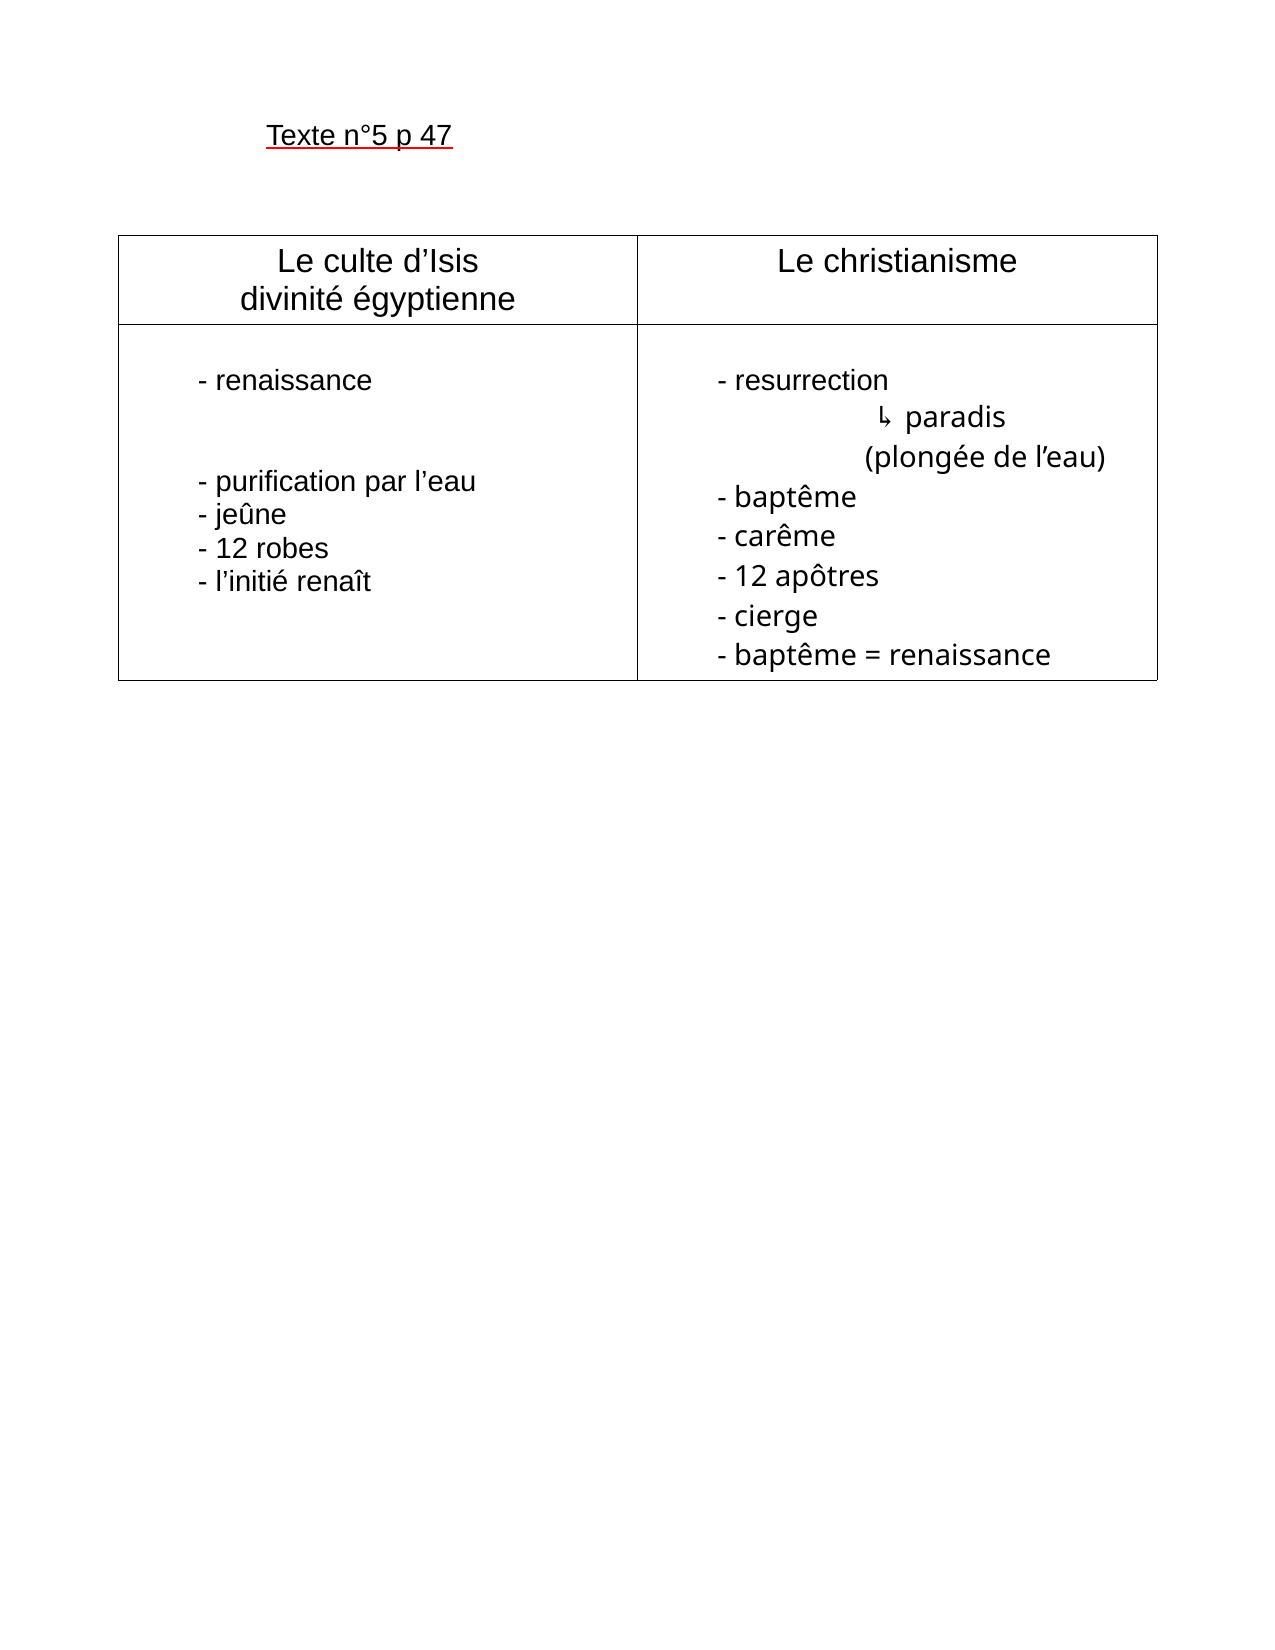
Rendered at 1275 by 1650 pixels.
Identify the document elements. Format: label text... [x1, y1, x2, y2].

table_cell - renaissance - purification par l’eau - jeûne - 12 robes - l’initié renaît [119, 325, 637, 680]
table_header Le christianisme [638, 236, 1157, 324]
subtitle Texte n°5 p 47 [118, 118, 1157, 152]
table_header Le culte d’Isis divinité égyptienne [119, 236, 637, 324]
table_cell - resurrection ↳ paradis (plongée de l’eau) - baptême - carême - 12 apôtres - cierge - baptême = renaissance [638, 325, 1157, 680]
